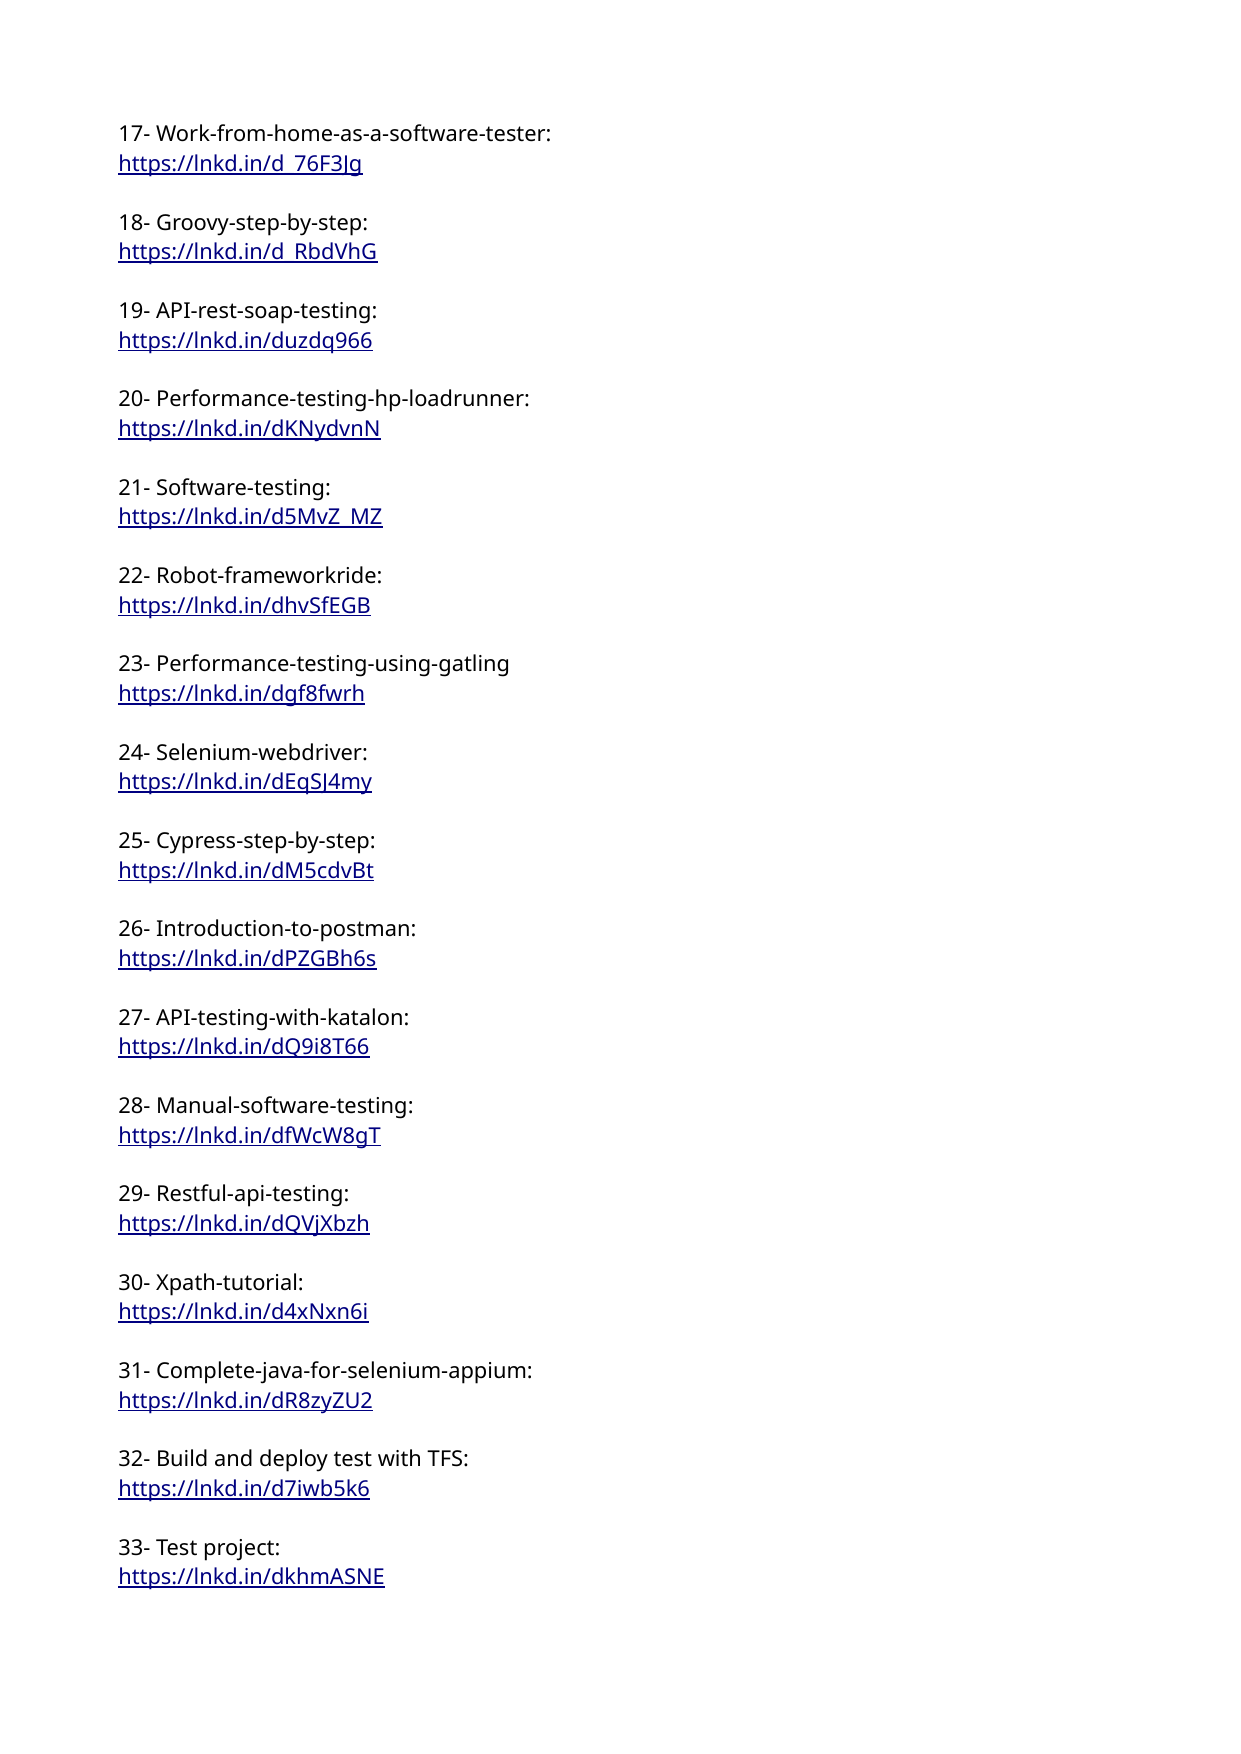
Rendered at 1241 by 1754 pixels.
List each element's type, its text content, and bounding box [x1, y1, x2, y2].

text 17- Work-from-home-as-a-software-tester: https://lnkd.in/d_76F3Jg 18- Groovy-step-by-step: https://lnkd.in/d_RbdVhG 19- API-rest-soap-testing: https://lnkd.in/duzdq966 20- Performance-testing-hp-loadrunner: https://lnkd.in/dKNydvnN 21- Software-testing: https://lnkd.in/d5MvZ_MZ 22- Robot-frameworkride: https://lnkd.in/dhvSfEGB 23- Performance-testing-using-gatling https://lnkd.in/dgf8fwrh 24- Selenium-webdriver: https://lnkd.in/dEqSJ4my 25- Cypress-step-by-step: https://lnkd.in/dM5cdvBt 26- Introduction-to-postman: https://lnkd.in/dPZGBh6s 27- API-testing-with-katalon: https://lnkd.in/dQ9i8T66 28- Manual-software-testing: https://lnkd.in/dfWcW8gT 29- Restful-api-testing: https://lnkd.in/dQVjXbzh 30- Xpath-tutorial: https://lnkd.in/d4xNxn6i 31- Complete-java-for-selenium-appium: https://lnkd.in/dR8zyZU2 32- Build and deploy test with TFS: https://lnkd.in/d7iwb5k6 33- Test project: https://lnkd.in/dkhmASNE [118, 118, 1122, 1620]
